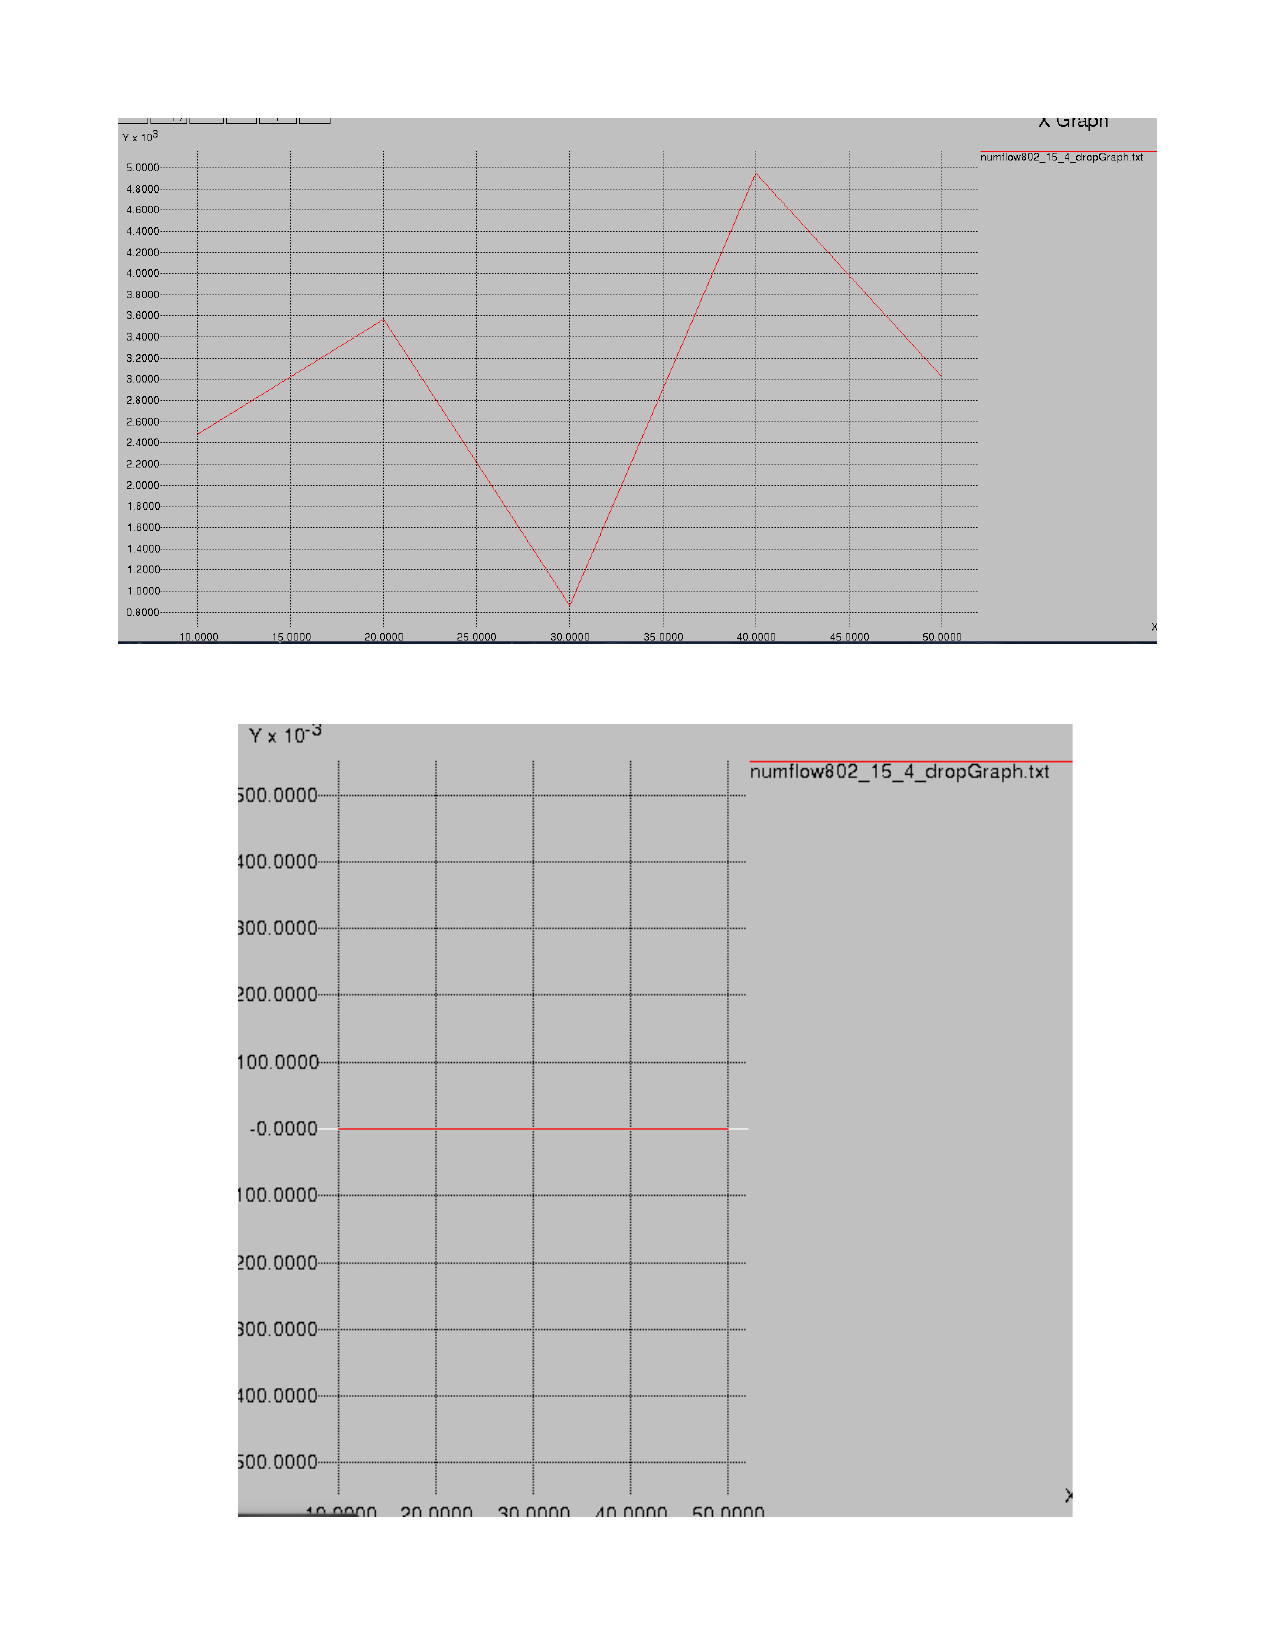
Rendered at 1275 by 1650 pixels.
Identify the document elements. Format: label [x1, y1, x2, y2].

picture [118, 118, 1157, 644]
picture [238, 724, 1073, 1517]
